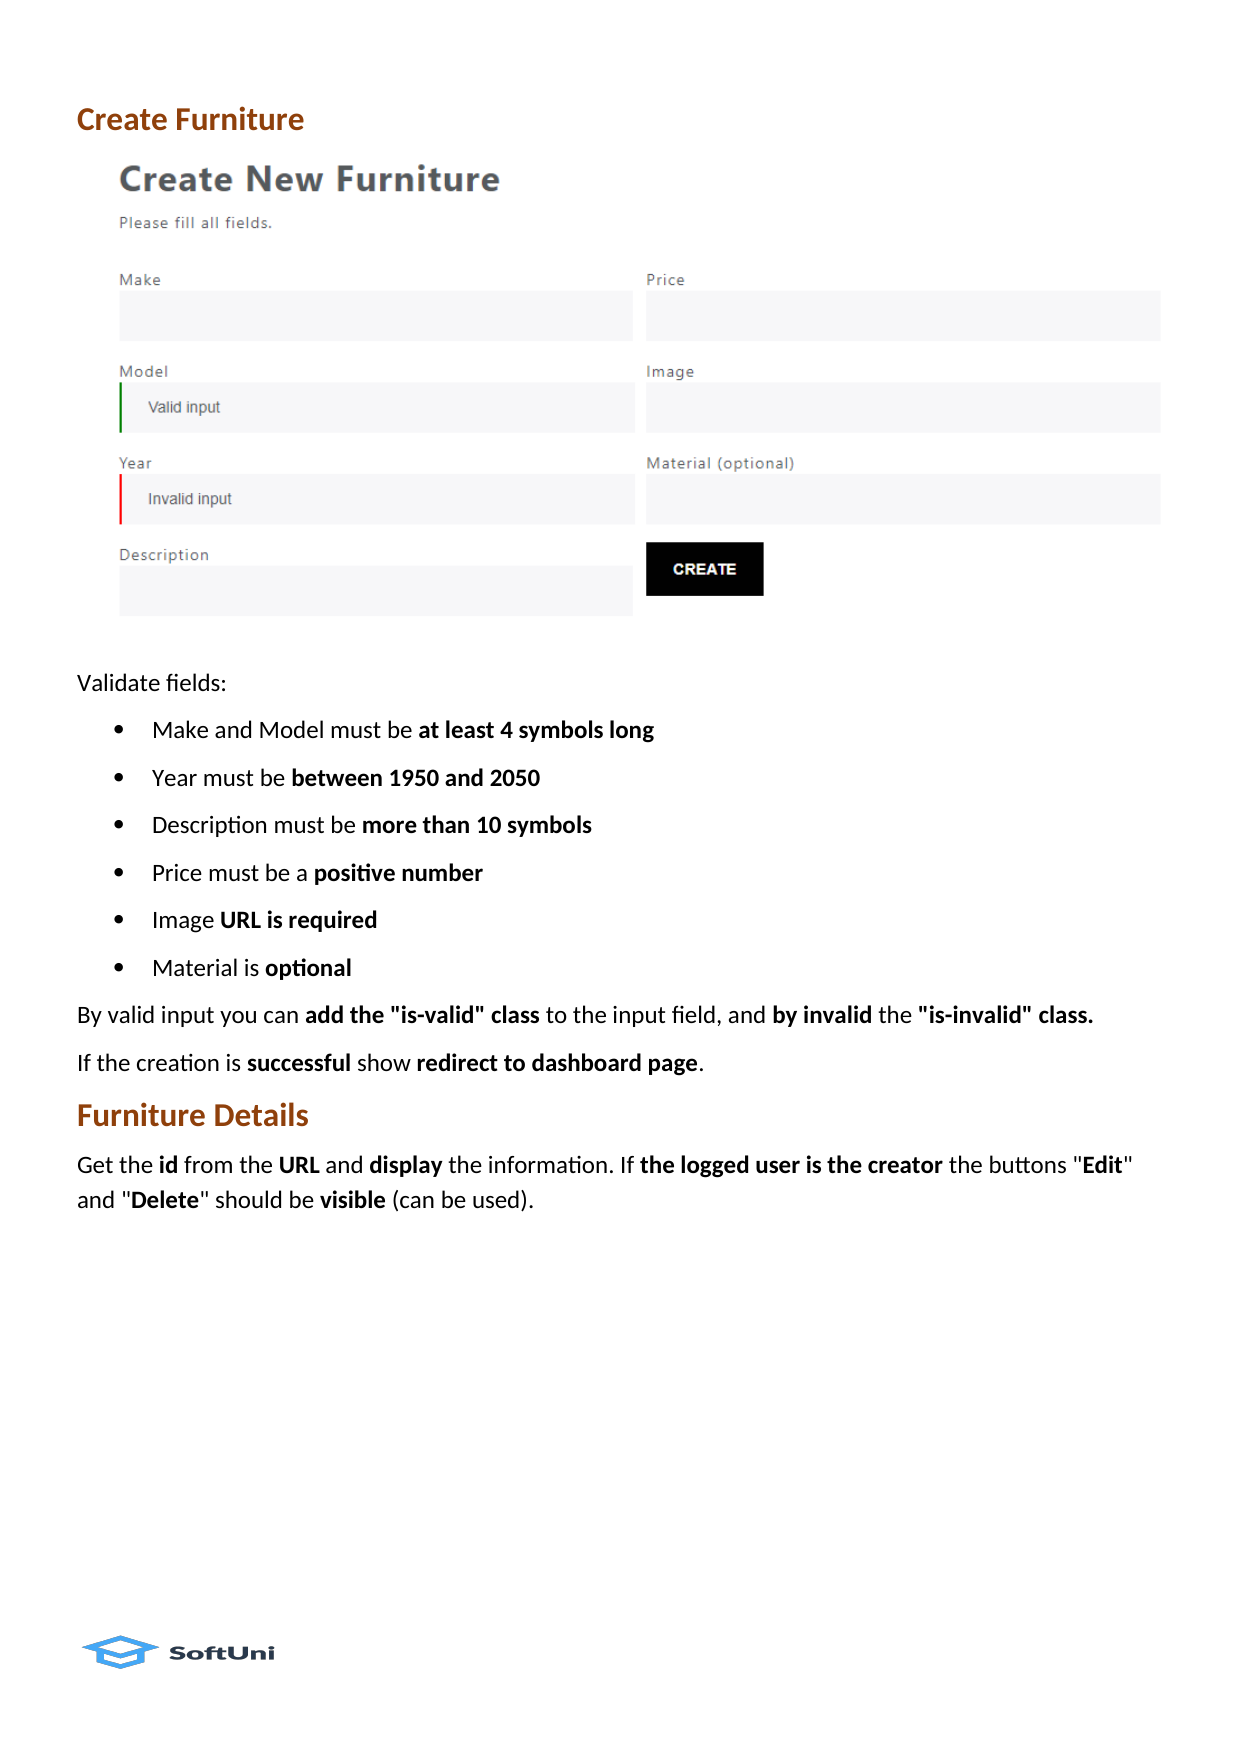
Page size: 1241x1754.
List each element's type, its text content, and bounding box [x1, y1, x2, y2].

picture [76, 153, 1164, 650]
list Description must be more than 10 symbols [114, 809, 1163, 840]
subtitle Furniture Details [77, 1094, 1163, 1135]
text If the creation is successful show redirect to dashboard page. [77, 1047, 1163, 1077]
list Year must be between 1950 and 2050 [114, 762, 1163, 792]
list Material is optional [114, 952, 1163, 982]
text Get the id from the URL and display the information. If the logged user is the creator the buttons "Edit" and "Delete" should be visible (can be used). [77, 1149, 1163, 1215]
list Make and Model must be at least 4 symbols long [114, 714, 1163, 745]
text Validate fields: [77, 667, 1163, 697]
picture [75, 1632, 281, 1672]
list Image URL is required [114, 904, 1163, 935]
list Price must be a positive number [114, 857, 1163, 887]
text By valid input you can add the "is-valid" class to the input field, and by invalid the "is-invalid" class. [77, 999, 1163, 1030]
subtitle Create Furniture [77, 98, 1163, 139]
